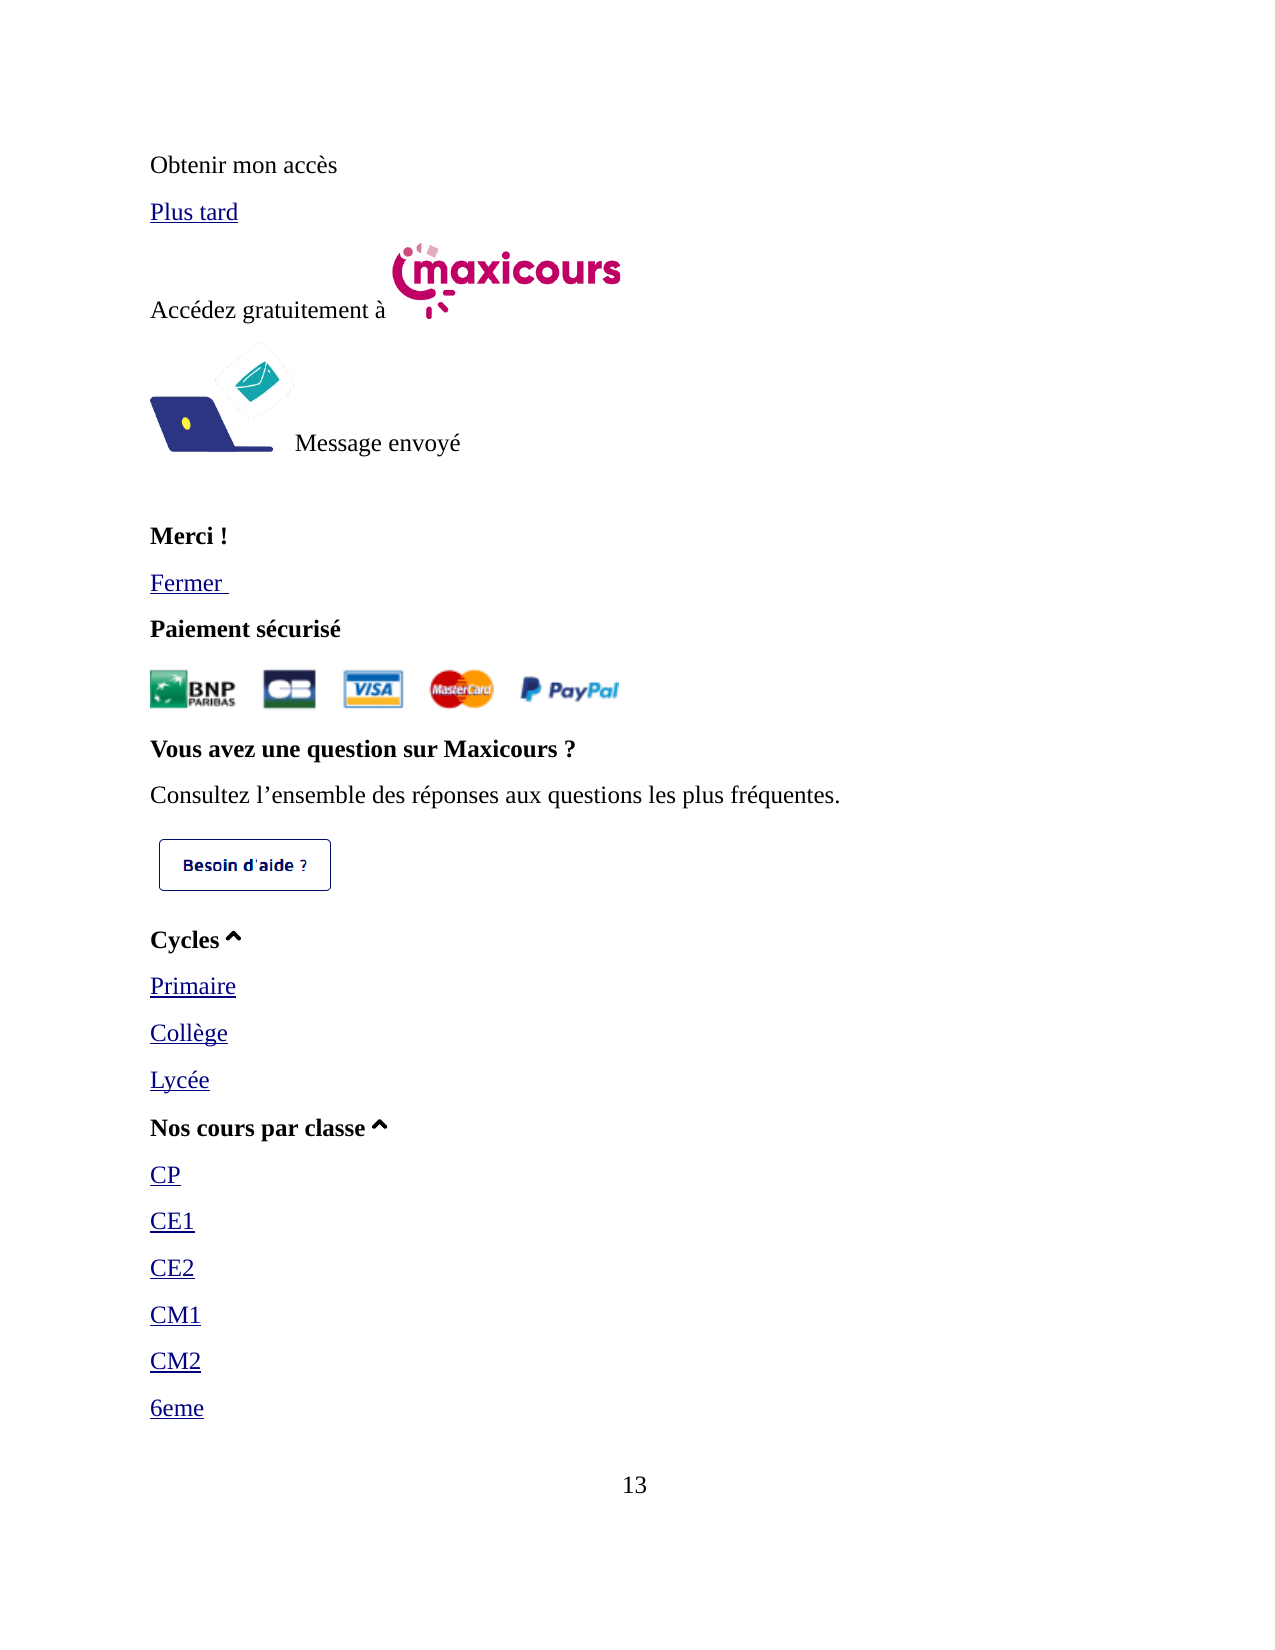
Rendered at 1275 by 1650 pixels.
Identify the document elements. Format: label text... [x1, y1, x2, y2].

text Plus tard [150, 197, 1125, 225]
text CE2 [150, 1253, 1125, 1282]
text Lycée [150, 1065, 1125, 1093]
text CM1 [150, 1300, 1125, 1328]
picture [392, 243, 621, 319]
picture [150, 341, 295, 452]
text CM2 [150, 1346, 1125, 1375]
text Fermer [150, 568, 1125, 597]
text Obtenir mon accès [150, 150, 1125, 179]
text Message envoyé [150, 342, 1125, 457]
picture [150, 661, 619, 716]
text Merci ! [150, 521, 1125, 550]
text Nos cours par classe [150, 1111, 1125, 1142]
text Cycles [150, 923, 1125, 953]
picture [150, 827, 341, 906]
text Consultez l’ensemble des réponses aux questions les plus fréquentes. [150, 780, 1125, 809]
text Accédez gratuitement à [150, 243, 1125, 324]
text Paiement sécurisé [150, 614, 1125, 643]
text 6eme [150, 1393, 1125, 1422]
text Primaire [150, 971, 1125, 1000]
text CP [150, 1160, 1125, 1188]
text Collège [150, 1018, 1125, 1047]
text CE1 [150, 1206, 1125, 1235]
text Vous avez une question sur Maxicours ? [150, 734, 1125, 762]
